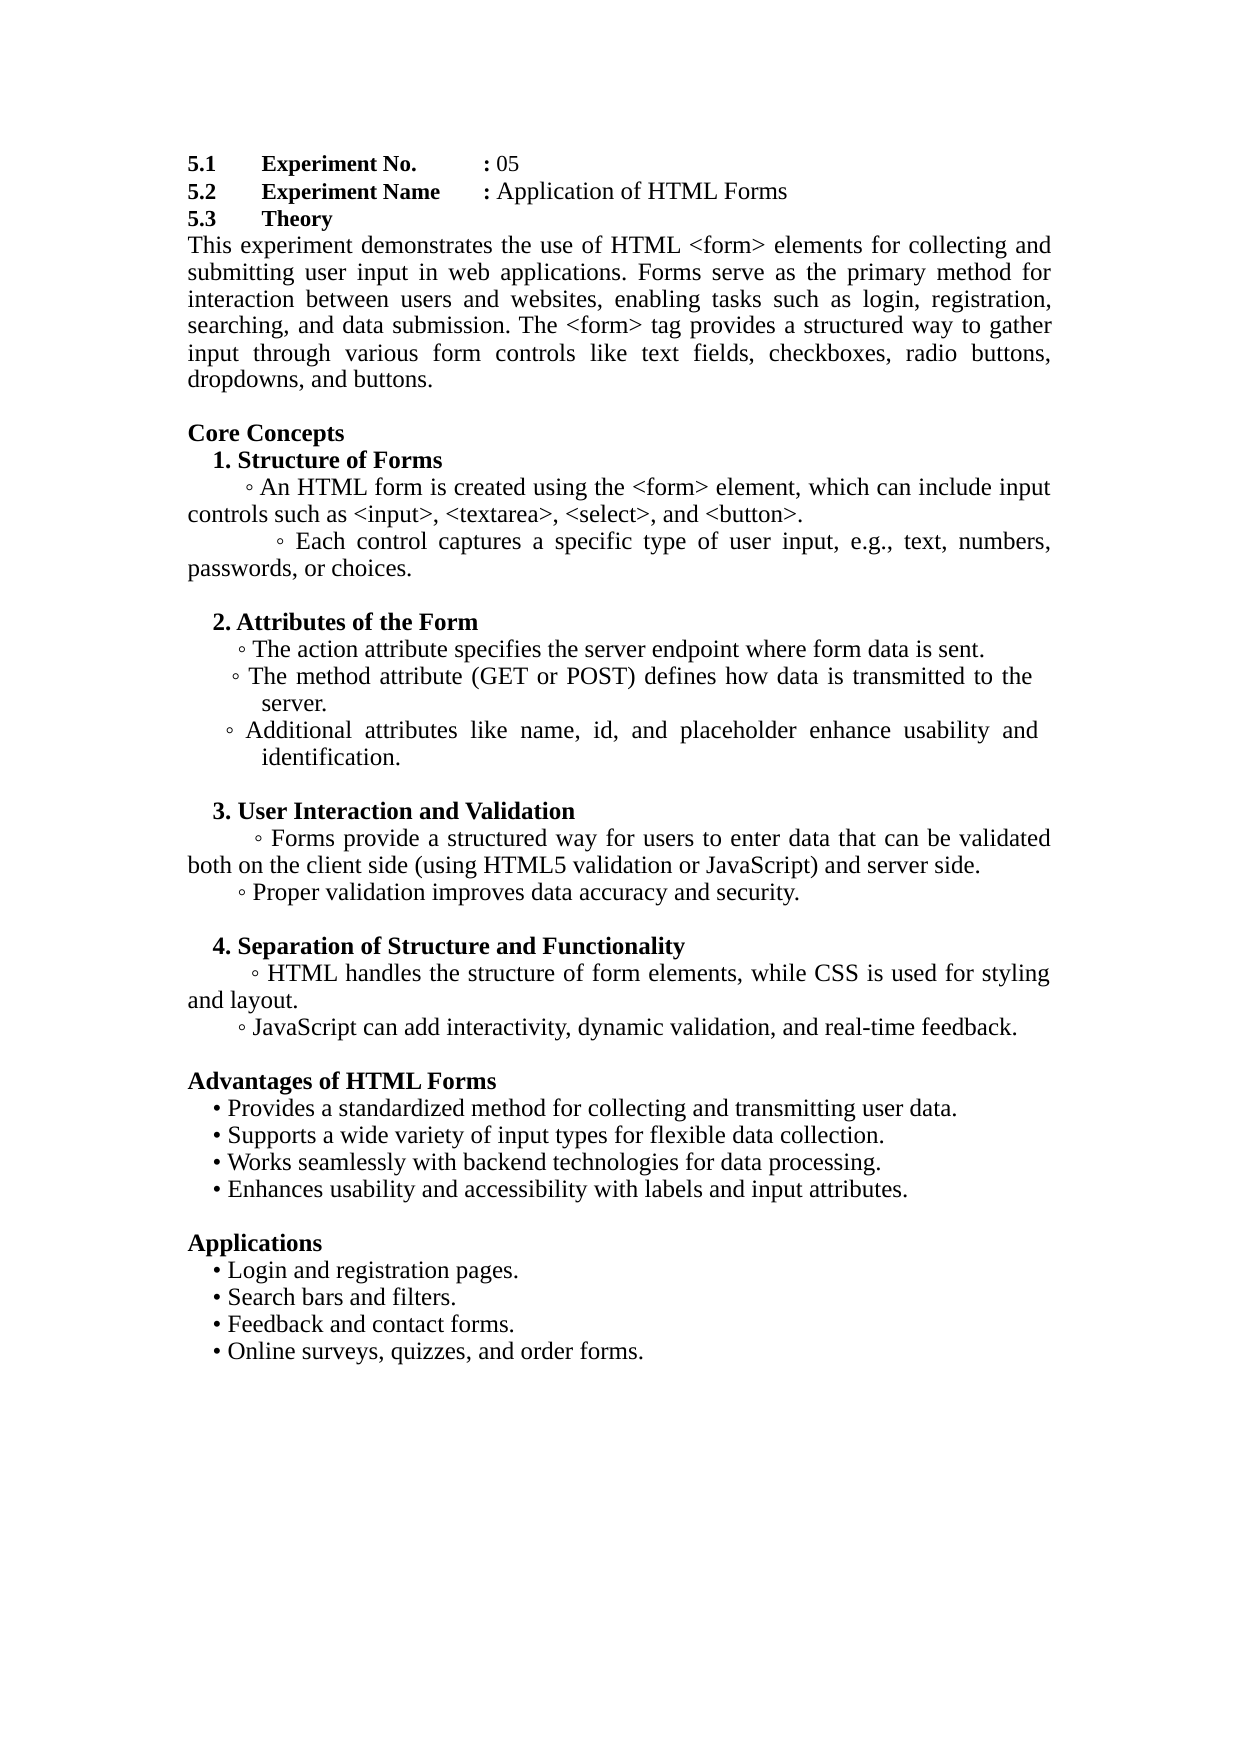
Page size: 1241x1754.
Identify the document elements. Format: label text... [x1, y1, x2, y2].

text ◦ An HTML form is created using the <form> element, which can include input controls such as <input>, <textarea>, <select>, and <button>. [187, 474, 1053, 528]
text • Enhances usability and accessibility with labels and input attributes. [187, 1176, 1053, 1203]
text ◦ The method attribute (GET or POST) defines how data is transmitted to the server. [187, 663, 1053, 717]
text Advantages of HTML Forms [187, 1068, 1053, 1095]
text • Online surveys, quizzes, and order forms. [187, 1338, 1053, 1364]
text 5.1 Experiment No. : 05 [187, 150, 1053, 176]
text 5.2 Experiment Name : Application of HTML Forms [187, 176, 1053, 205]
text • Works seamlessly with backend technologies for data processing. [187, 1149, 1053, 1176]
text • Feedback and contact forms. [187, 1311, 1053, 1338]
text ◦ Each control captures a specific type of user input, e.g., text, numbers, passwords, or choices. [187, 528, 1053, 582]
text ◦ JavaScript can add interactivity, dynamic validation, and real-time feedback. [187, 1014, 1053, 1041]
text ◦ Proper validation improves data accuracy and security. [187, 879, 1053, 906]
text • Supports a wide variety of input types for flexible data collection. [187, 1122, 1053, 1149]
text • Search bars and filters. [187, 1284, 1053, 1311]
text ◦ Forms provide a structured way for users to enter data that can be validated both on the client side (using HTML5 validation or JavaScript) and server side. [187, 825, 1053, 879]
text 3. User Interaction and Validation [187, 798, 1053, 825]
text Applications [187, 1230, 1053, 1257]
text 1. Structure of Forms [187, 447, 1053, 474]
text This experiment demonstrates the use of HTML <form> elements for collecting and submitting user input in web applications. Forms serve as the primary method for interaction between users and websites, enabling tasks such as login, registration, searching, and data submission. The <form> tag provides a structured way to gather input through various form controls like text fields, checkboxes, radio buttons, dropdowns, and buttons. [187, 231, 1053, 393]
text 2. Attributes of the Form [187, 609, 1053, 636]
text ◦ Additional attributes like name, id, and placeholder enhance usability and identification. [187, 717, 1053, 771]
text ◦ HTML handles the structure of form elements, while CSS is used for styling and layout. [187, 960, 1053, 1014]
text 5.3 Theory [187, 205, 1053, 231]
text • Provides a standardized method for collecting and transmitting user data. [187, 1095, 1053, 1122]
text 4. Separation of Structure and Functionality [187, 933, 1053, 960]
text ◦ The action attribute specifies the server endpoint where form data is sent. [187, 636, 1053, 663]
text Core Concepts [187, 420, 1053, 447]
text • Login and registration pages. [187, 1257, 1053, 1284]
